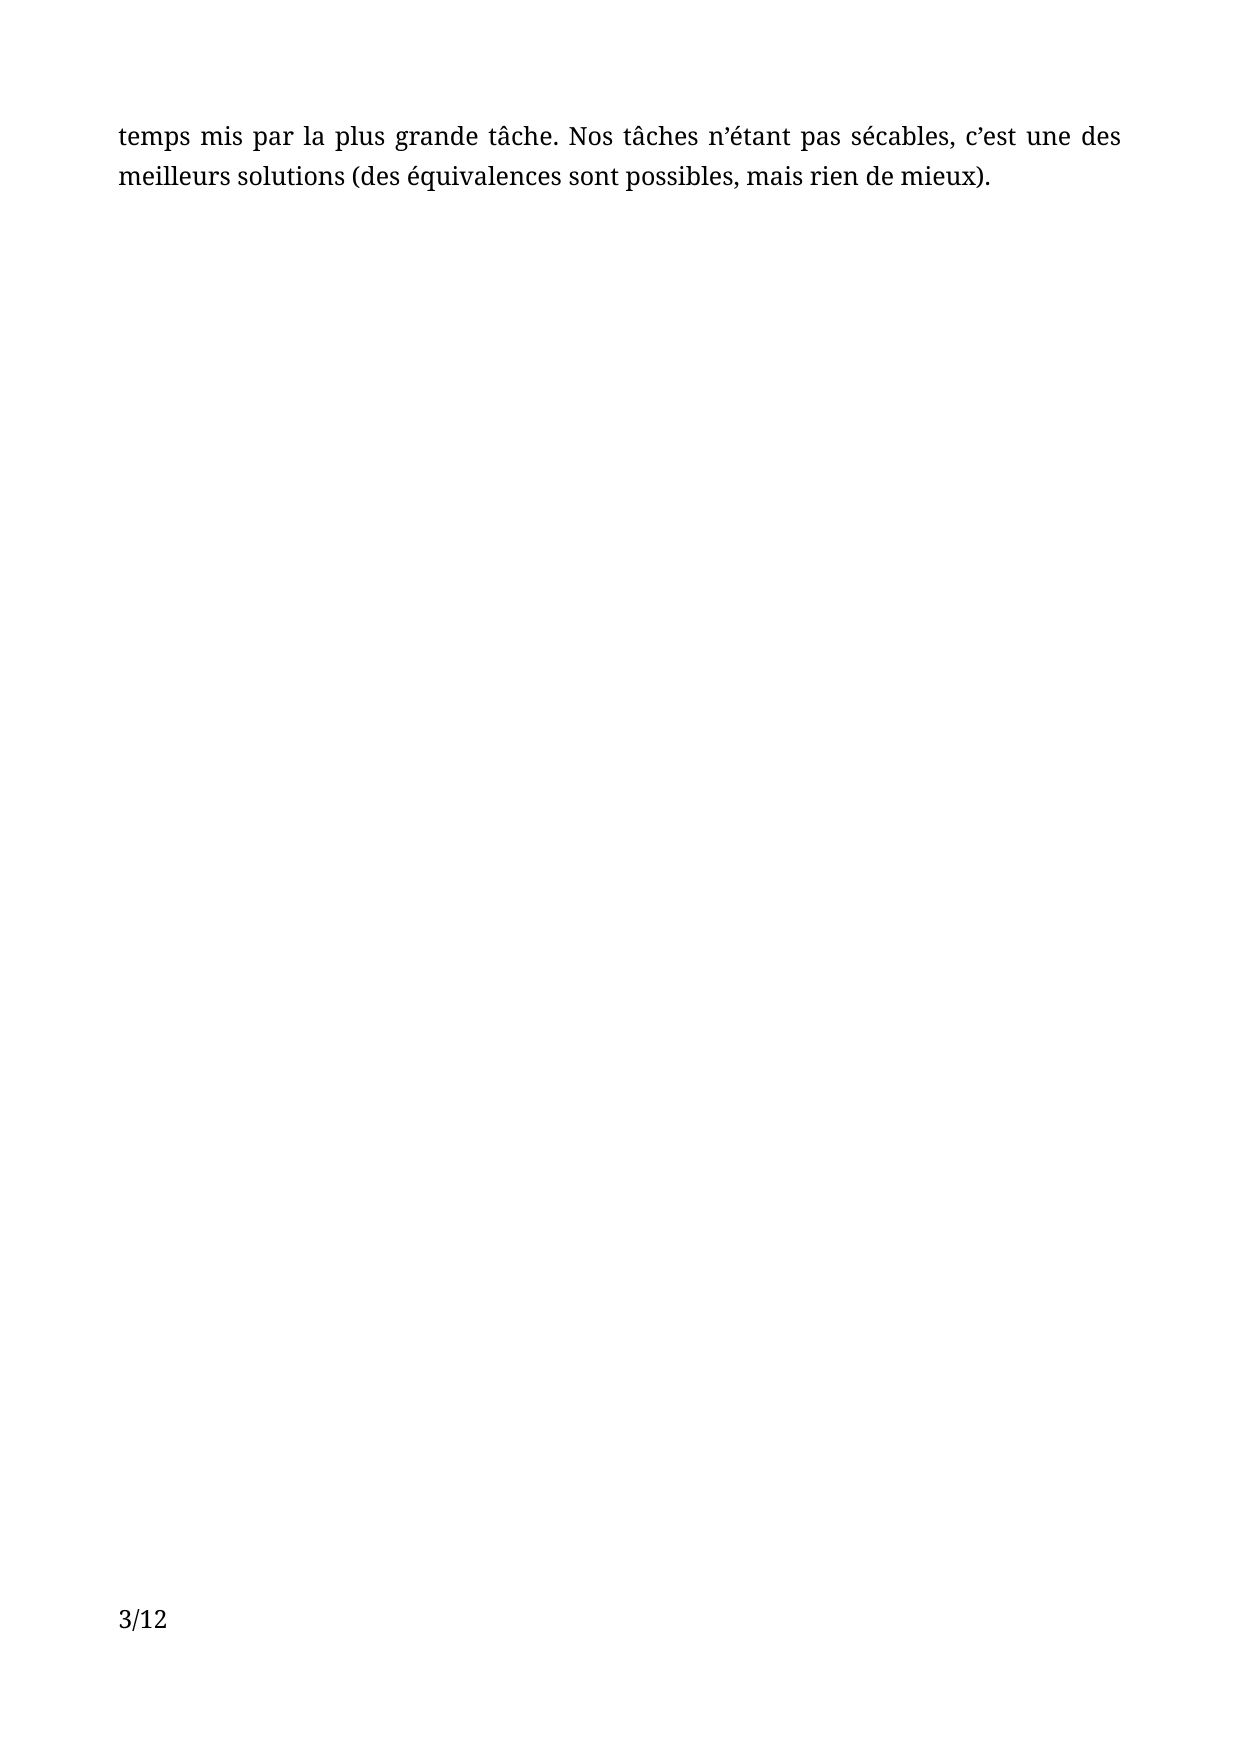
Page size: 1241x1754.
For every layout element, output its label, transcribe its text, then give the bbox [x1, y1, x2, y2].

text temps mis par la plus grande tâche. Nos tâches n’étant pas sécables, c’est une des meilleurs solutions (des équivalences sont possibles, mais rien de mieux). [118, 118, 1122, 193]
